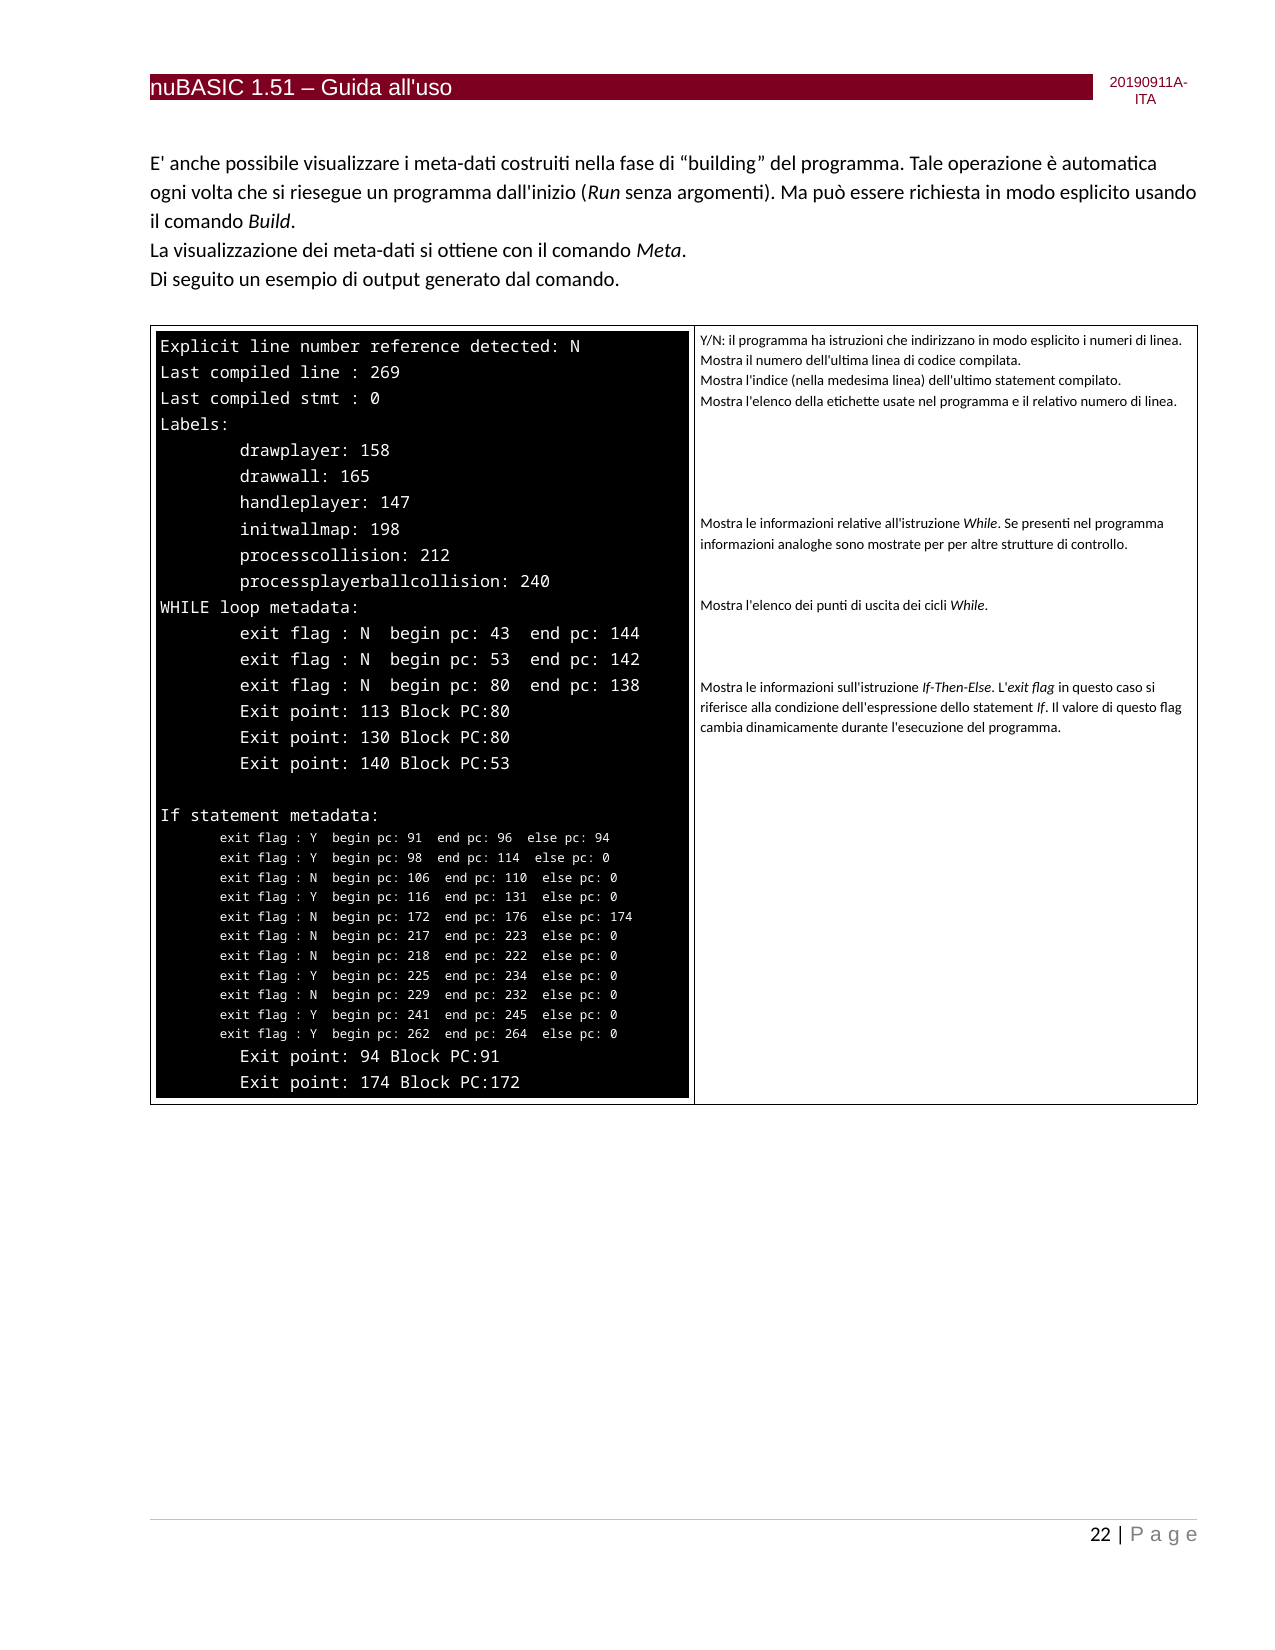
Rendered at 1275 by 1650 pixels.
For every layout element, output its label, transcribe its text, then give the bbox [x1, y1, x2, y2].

text Di seguito un esempio di output generato dal comando. [150, 267, 1197, 292]
table_header Y/N: il programma ha istruzioni che indirizzano in modo esplicito i numeri di linea. Mostra il numero dell'ultima linea di codice compilata. Mostra l'indice (nella medesima linea) dell'ultimo statement compilato. Mostra l'elenco della etichette usate nel programma e il relativo numero di linea. Mostra le informazioni relative all'istruzione While. Se presenti nel programma informazioni analoghe sono mostrate per per altre strutture di controllo. Mostra l'elenco dei punti di uscita dei cicli While. Mostra le informazioni sull'istruzione If-Then-Else. L'exit flag in questo caso si riferisce alla condizione dell'espressione dello statement If. Il valore di questo flag cambia dinamicamente durante l'esecuzione del programma. [695, 326, 1197, 1103]
text E' anche possibile visualizzare i meta-dati costruiti nella fase di “building” del programma. Tale operazione è automatica ogni volta che si riesegue un programma dall'inizio (Run senza argomenti). Ma può essere richiesta in modo esplicito usando il comando Build. [150, 150, 1197, 234]
text La visualizzazione dei meta-dati si ottiene con il comando Meta. [150, 237, 1197, 263]
table_header Explicit line number reference detected: N Last compiled line : 269 Last compiled stmt : 0 Labels: drawplayer: 158 drawwall: 165 handleplayer: 147 initwallmap: 198 processcollision: 212 processplayerballcollision: 240 WHILE loop metadata: exit flag : N begin pc: 43 end pc: 144 exit flag : N begin pc: 53 end pc: 142 exit flag : N begin pc: 80 end pc: 138 Exit point: 113 Block PC:80 Exit point: 130 Block PC:80 Exit point: 140 Block PC:53 If statement metadata: exit flag : Y begin pc: 91 end pc: 96 else pc: 94 exit flag : Y begin pc: 98 end pc: 114 else pc: 0 exit flag : N begin pc: 106 end pc: 110 else pc: 0 exit flag : Y begin pc: 116 end pc: 131 else pc: 0 exit flag : N begin pc: 172 end pc: 176 else pc: 174 exit flag : N begin pc: 217 end pc: 223 else pc: 0 exit flag : N begin pc: 218 end pc: 222 else pc: 0 exit flag : Y begin pc: 225 end pc: 234 else pc: 0 exit flag : N begin pc: 229 end pc: 232 else pc: 0 exit flag : Y begin pc: 241 end pc: 245 else pc: 0 exit flag : Y begin pc: 262 end pc: 264 else pc: 0 Exit point: 94 Block PC:91 Exit point: 174 Block PC:172 [151, 326, 694, 1103]
